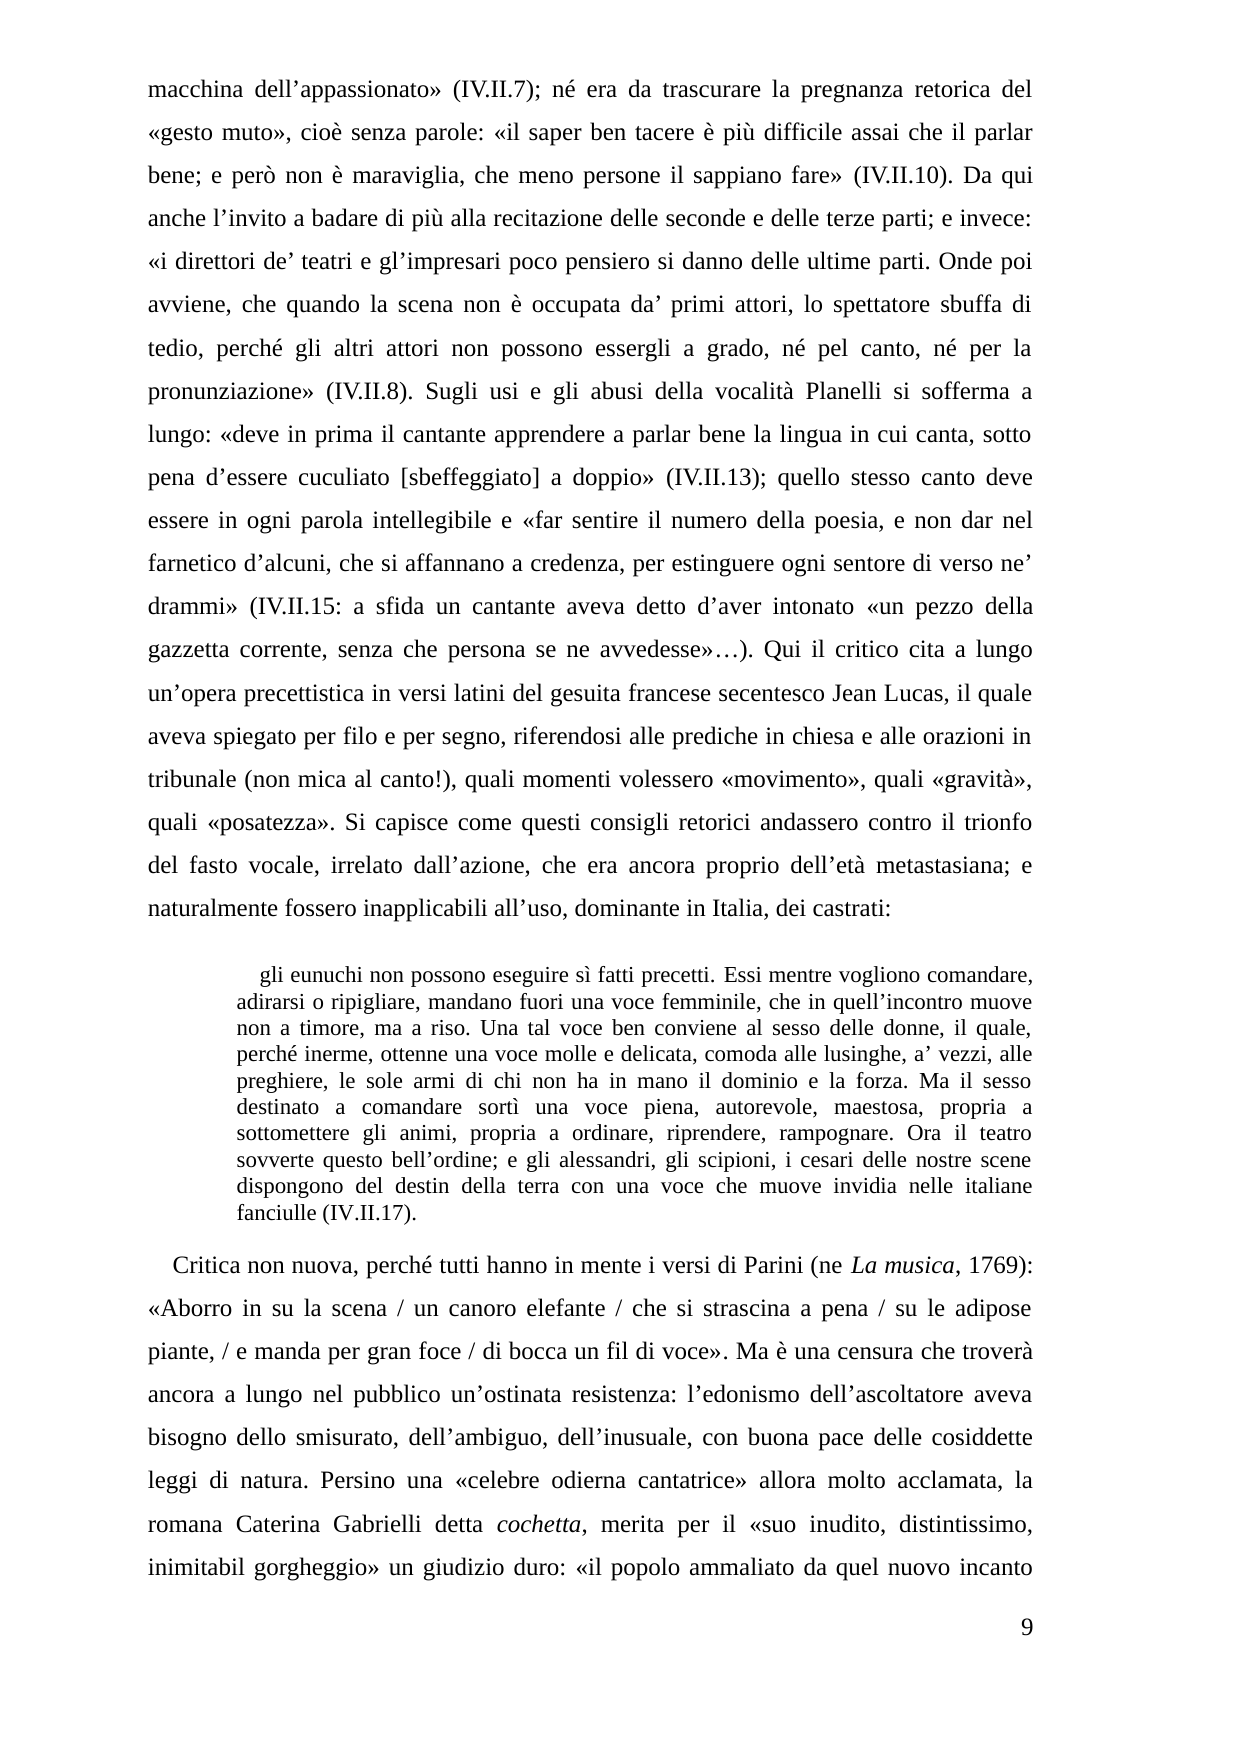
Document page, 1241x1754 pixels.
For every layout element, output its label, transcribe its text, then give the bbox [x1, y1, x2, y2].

text gli eunuchi non possono eseguire sì fatti precetti. Essi mentre vogliono comandare, adirarsi o ripigliare, mandano fuori una voce femminile, che in quell’incontro muove non a timore, ma a riso. Una tal voce ben conviene al sesso delle donne, il quale, perché inerme, ottenne una voce molle e delicata, comoda alle lusinghe, a’ vezzi, alle preghiere, le sole armi di chi non ha in mano il dominio e la forza. Ma il sesso destinato a comandare sortì una voce piena, autorevole, maestosa, propria a sottomettere gli animi, propria a ordinare, riprendere, rampognare. Ora il teatro sovverte questo bell’ordine; e gli alessandri, gli scipioni, i cesari delle nostre scene dispongono del destin della terra con una voce che muove invidia nelle italiane fanciulle (IV.II.17). [236, 961, 1033, 1225]
text Critica non nuova, perché tutti hanno in mente i versi di Parini (ne La musica, 1769): «Aborro in su la scena / un canoro elefante / che si strascina a pena / su le adipose piante, / e manda per gran foce / di bocca un fil di voce». Ma è una censura che troverà ancora a lungo nel pubblico un’ostinata resistenza: l’edonismo dell’ascoltatore aveva bisogno dello smisurato, dell’ambiguo, dell’inusuale, con buona pace delle cosiddette leggi di natura. Persino una «celebre odierna cantatrice» allora molto acclamata, la romana Caterina Gabrielli detta cochetta, merita per il «suo inudito, distintissimo, inimitabil gorgheggio» un giudizio duro: «il popolo ammaliato da quel nuovo incanto [148, 1250, 1033, 1581]
text macchina dell’appassionato» (IV.II.7); né era da trascurare la pregnanza retorica del «gesto muto», cioè senza parole: «il saper ben tacere è più difficile assai che il parlar bene; e però non è maraviglia, che meno persone il sappiano fare» (IV.II.10). Da qui anche l’invito a badare di più alla recitazione delle seconde e delle terze parti; e invece: «i direttori de’ teatri e gl’impresari poco pensiero si danno delle ultime parti. Onde poi avviene, che quando la scena non è occupata da’ primi attori, lo spettatore sbuffa di tedio, perché gli altri attori non possono essergli a grado, né pel canto, né per la pronunziazione» (IV.II.8). Sugli usi e gli abusi della vocalità Planelli si sofferma a lungo: «deve in prima il cantante apprendere a parlar bene la lingua in cui canta, sotto pena d’essere cuculiato [sbeffeggiato] a doppio» (IV.II.13); quello stesso canto deve essere in ogni parola intellegibile e «far sentire il numero della poesia, e non dar nel farnetico d’alcuni, che si affannano a credenza, per estinguere ogni sentore di verso ne’ drammi» (IV.II.15: a sfida un cantante aveva detto d’aver intonato «un pezzo della gazzetta corrente, senza che persona se ne avvedesse»…). Qui il critico cita a lungo un’opera precettistica in versi latini del gesuita francese secentesco Jean Lucas, il quale aveva spiegato per filo e per segno, riferendosi alle prediche in chiesa e alle orazioni in tribunale (non mica al canto!), quali momenti volessero «movimento», quali «gravità», quali «posatezza». Si capisce come questi consigli retorici andassero contro il trionfo del fasto vocale, irrelato dall’azione, che era ancora proprio dell’età metastasiana; e naturalmente fossero inapplicabili all’uso, dominante in Italia, dei castrati: [148, 74, 1033, 922]
